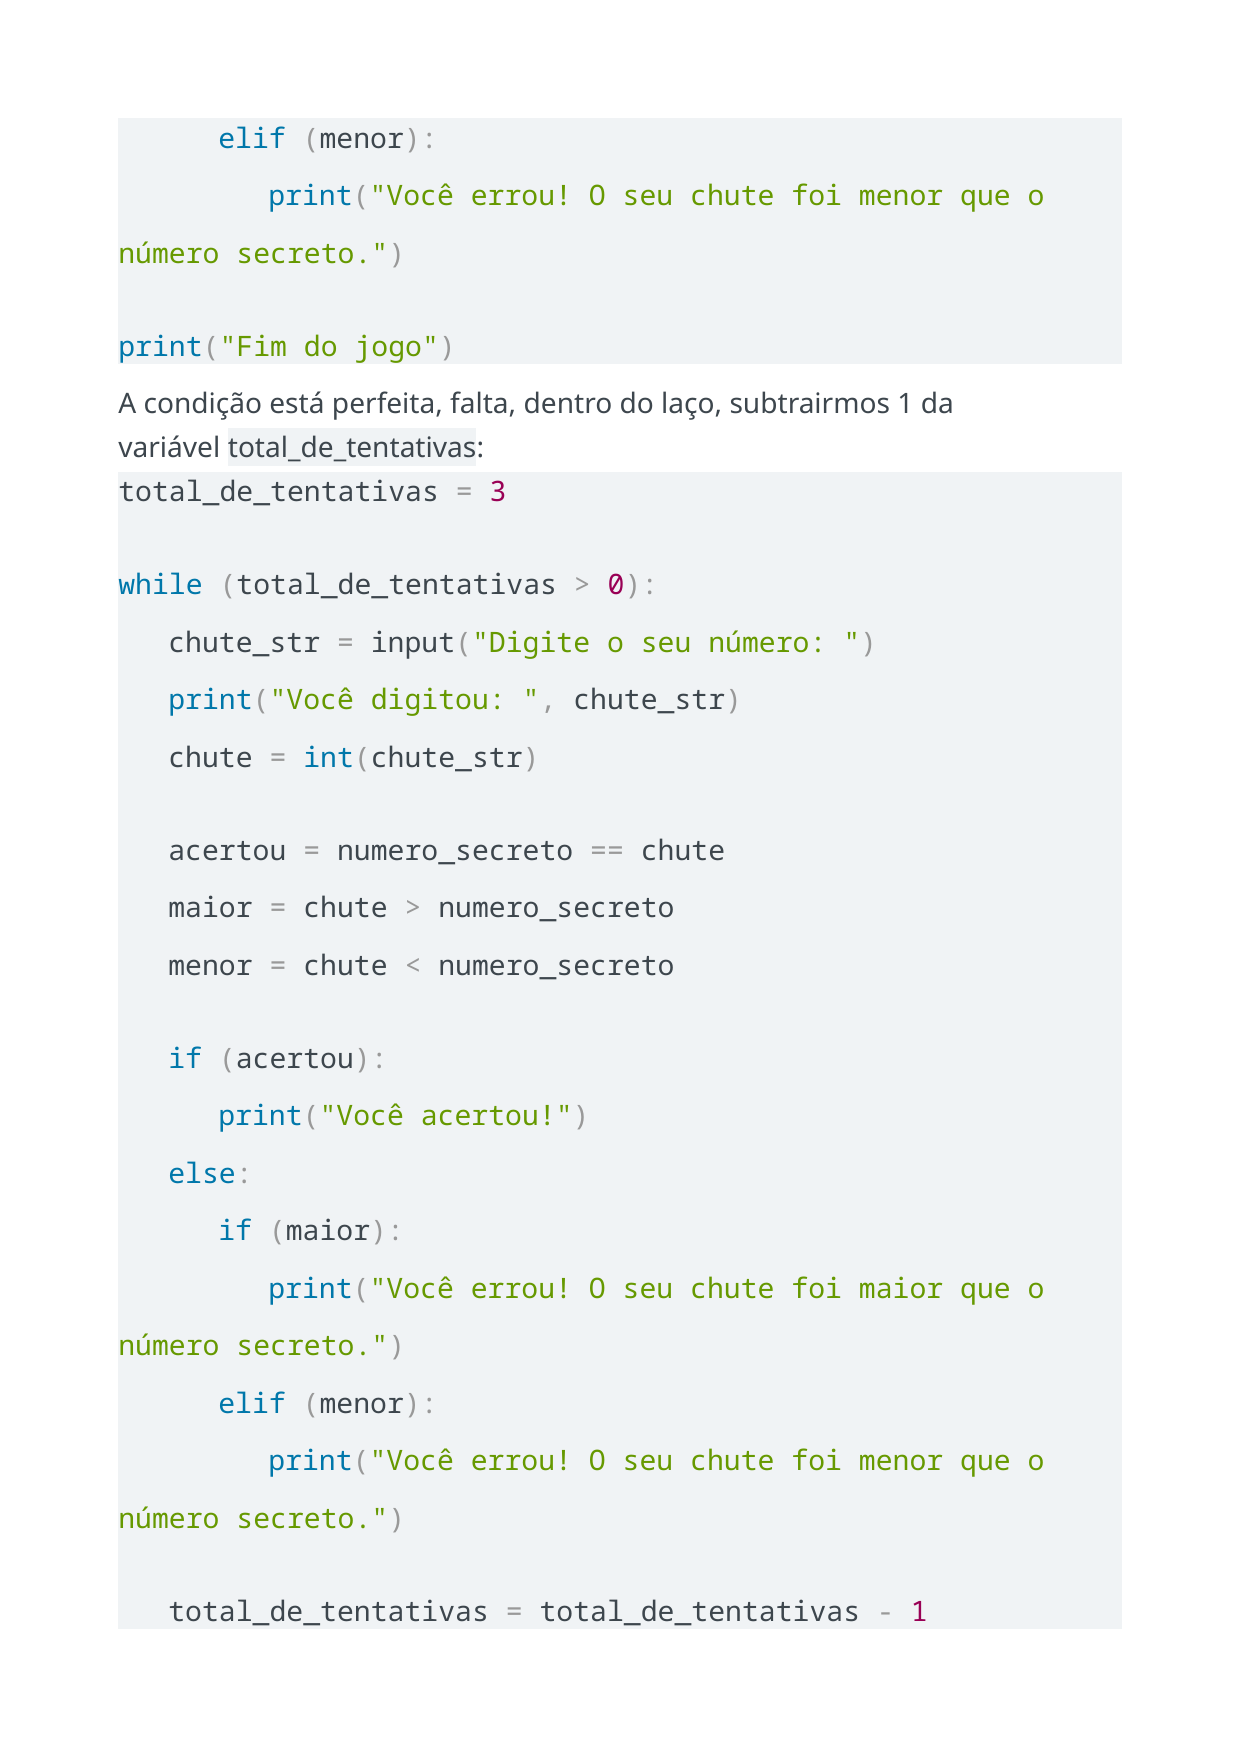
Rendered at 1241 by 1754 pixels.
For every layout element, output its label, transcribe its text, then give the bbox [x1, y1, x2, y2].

text print("Você acertou!") [118, 1095, 1122, 1134]
text elif (menor): [118, 118, 1122, 156]
text if (maior): [118, 1210, 1122, 1249]
text chute = int(chute_str) [118, 737, 1122, 775]
text print("Você digitou: ", chute_str) [118, 679, 1122, 718]
text acertou = numero_secreto == chute [118, 830, 1122, 868]
text maior = chute > numero_secreto [118, 887, 1122, 926]
text chute_str = input("Digite o seu número: ") [118, 622, 1122, 660]
text total_de_tentativas = total_de_tentativas - 1 [118, 1591, 1122, 1629]
text A condição está perfeita, falta, dentro do laço, subtrairmos 1 da variável total_de_tentativas: [118, 383, 1122, 466]
text print("Você errou! O seu chute foi menor que o número secreto.") [118, 176, 1122, 271]
text menor = chute < numero_secreto [118, 945, 1122, 983]
text else: [118, 1153, 1122, 1191]
text if (acertou): [118, 1038, 1122, 1076]
text print("Você errou! O seu chute foi menor que o número secreto.") [118, 1440, 1122, 1536]
text print("Fim do jogo") [118, 326, 1122, 364]
text while (total_de_tentativas > 0): [118, 564, 1122, 603]
text print("Você errou! O seu chute foi maior que o número secreto.") [118, 1268, 1122, 1364]
text elif (menor): [118, 1383, 1122, 1421]
text total_de_tentativas = 3 [118, 472, 1122, 510]
